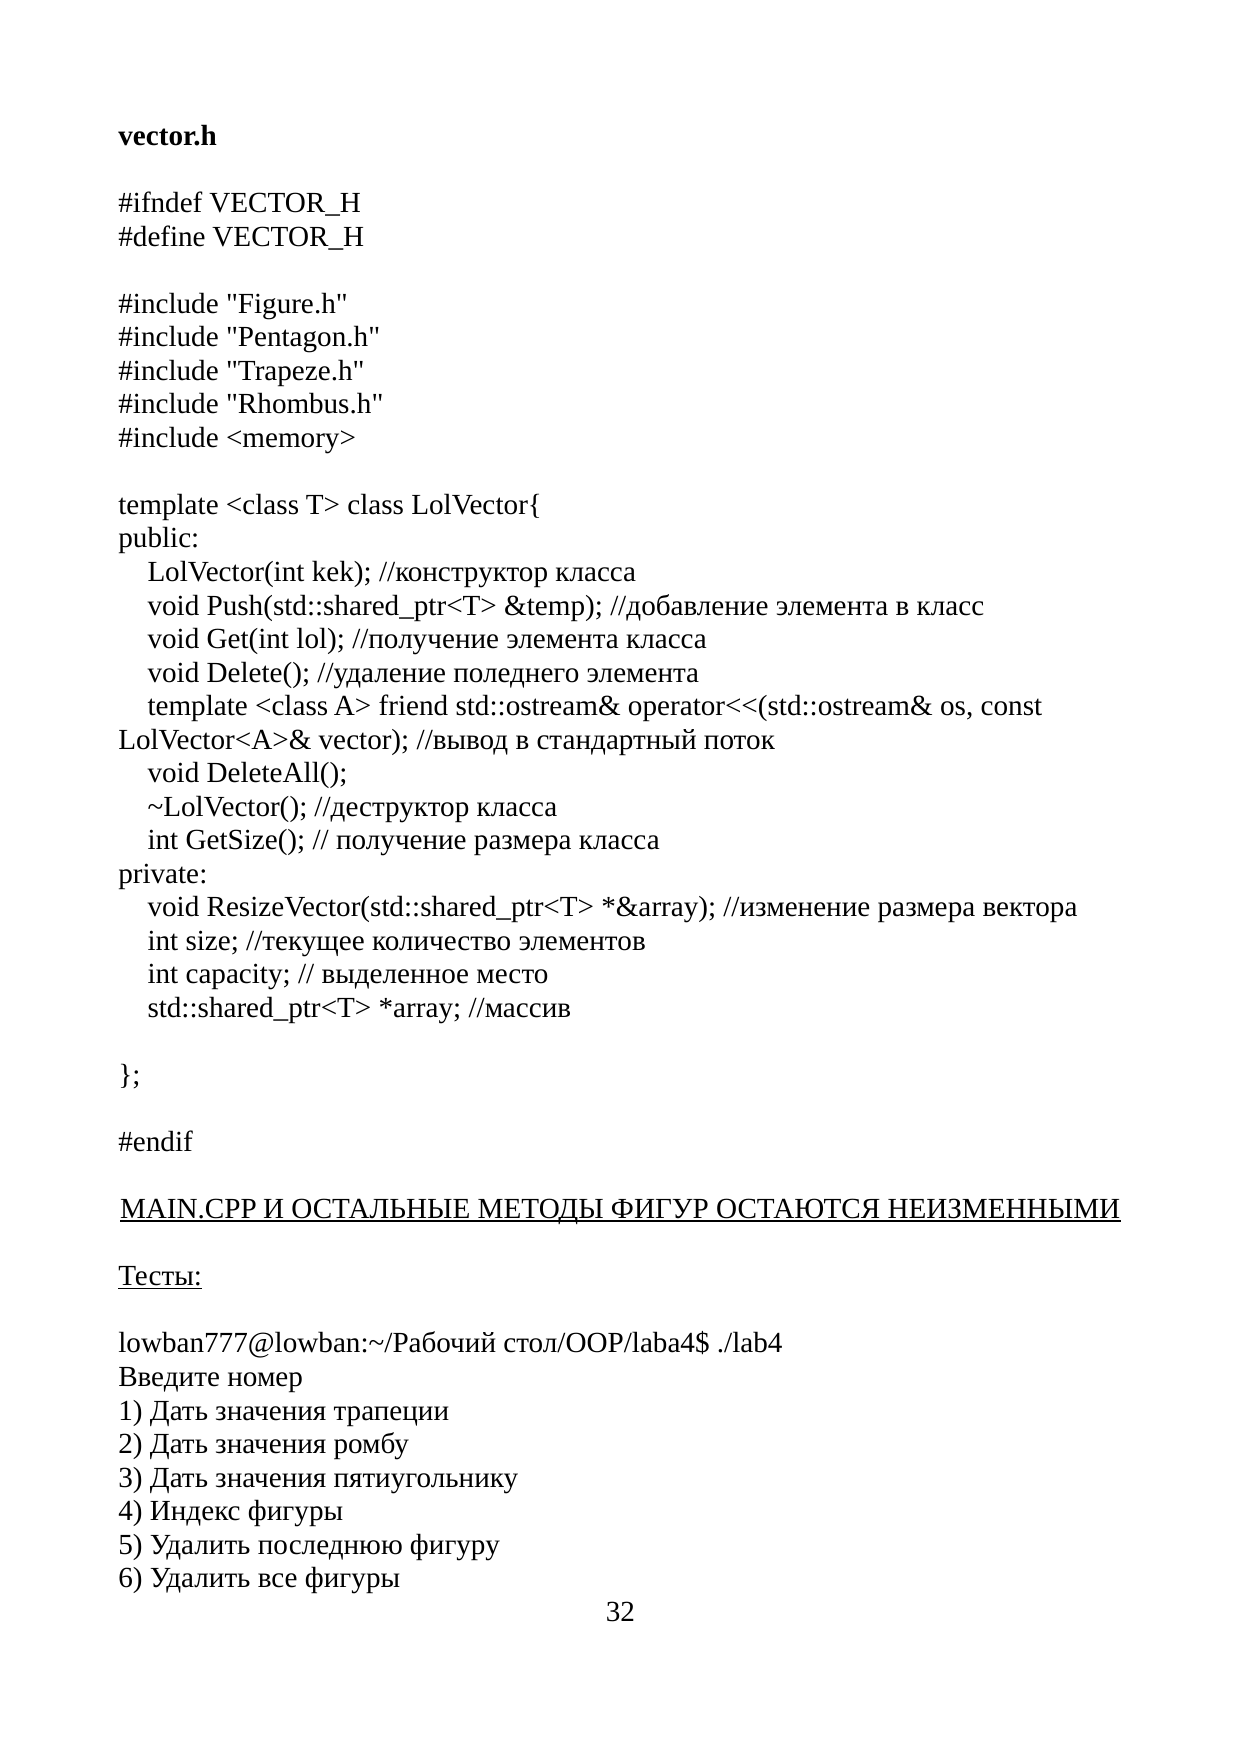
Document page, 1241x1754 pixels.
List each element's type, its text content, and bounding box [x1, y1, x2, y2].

text void Push(std::shared_ptr<T> &temp); //добавление элемента в класс [118, 588, 1122, 621]
text }; [118, 1057, 1122, 1091]
text template <class T> class LolVector{ [118, 487, 1122, 521]
text 5) Удалить последнюю фигуру [118, 1527, 1122, 1560]
text #include "Pentagon.h" [118, 319, 1122, 353]
text 3) Дать значения пятиугольнику [118, 1460, 1122, 1493]
text int size; //текущее количество элементов [118, 923, 1122, 957]
text int GetSize(); // получение размера класса [118, 822, 1122, 856]
text #define VECTOR_H [118, 219, 1122, 252]
text #include "Figure.h" [118, 286, 1122, 319]
text int capacity; // выделенное место [118, 957, 1122, 990]
text void Delete(); //удаление поледнего элемента [118, 655, 1122, 688]
text #include "Trapeze.h" [118, 353, 1122, 386]
text 6) Удалить все фигуры [118, 1560, 1122, 1594]
text 2) Дать значения ромбу [118, 1426, 1122, 1460]
text LolVector(int kek); //конструктор класса [118, 554, 1122, 588]
text public: [118, 521, 1122, 554]
text 1) Дать значения трапеции [118, 1393, 1122, 1426]
text ~LolVector(); //деструктор класса [118, 789, 1122, 822]
text #ifndef VECTOR_H [118, 185, 1122, 219]
text #include <memory> [118, 420, 1122, 453]
text Тесты: [118, 1258, 1122, 1292]
text 32 [118, 1594, 1122, 1627]
text Введите номер [118, 1359, 1122, 1393]
text MAIN.CPP И ОСТАЛЬНЫЕ МЕТОДЫ ФИГУР ОСТАЮТСЯ НЕИЗМЕННЫМИ [118, 1191, 1122, 1225]
text vector.h [118, 118, 1122, 152]
text void ResizeVector(std::shared_ptr<T> *&array); //изменение размера вектора [118, 889, 1122, 923]
text 4) Индекс фигуры [118, 1493, 1122, 1527]
text lowban777@lowban:~/Рабочий стол/OOP/laba4$ ./lab4 [118, 1326, 1122, 1359]
text void DeleteAll(); [118, 755, 1122, 789]
text #endif [118, 1124, 1122, 1158]
text #include "Rhombus.h" [118, 386, 1122, 420]
text void Get(int lol); //получение элемента класса [118, 621, 1122, 655]
text private: [118, 856, 1122, 889]
text std::shared_ptr<T> *array; //массив [118, 990, 1122, 1024]
text template <class A> friend std::ostream& operator<<(std::ostream& os, const LolVector<A>& vector); //вывод в стандартный поток [118, 688, 1122, 755]
